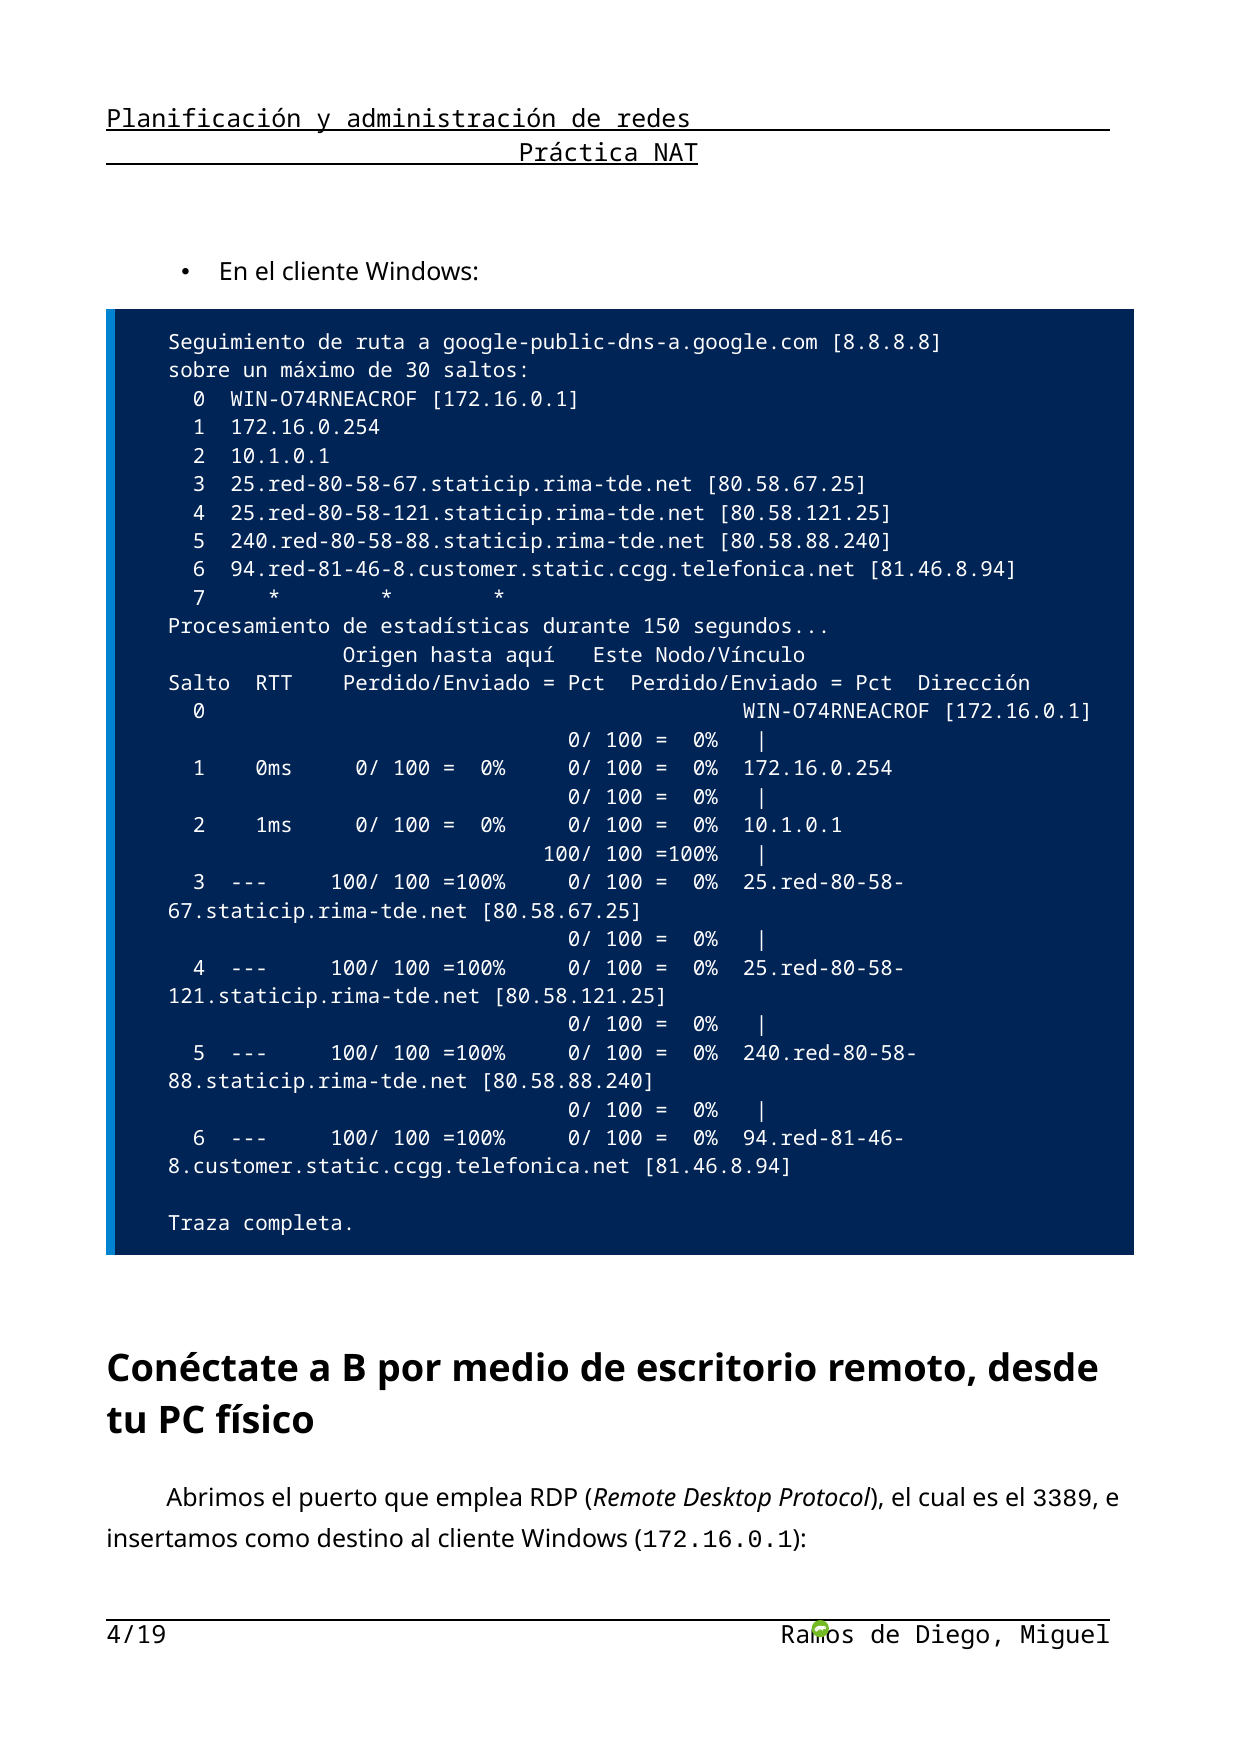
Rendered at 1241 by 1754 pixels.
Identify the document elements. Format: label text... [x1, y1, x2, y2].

text Traza completa. [115, 1208, 1134, 1255]
text 3 --- 100/ 100 =100% 0/ 100 = 0% 25.red-80-58-67.staticip.rima-tde.net [80.58.67.25] [115, 867, 1134, 924]
text 0 WIN-O74RNEACROF [172.16.0.1] [115, 384, 1134, 412]
text Abrimos el puerto que emplea RDP (Remote Desktop Protocol), el cual es el 3389, e insertamos como destino al cliente Windows (172.16.0.1): [106, 1480, 1134, 1555]
text 7 * * * [115, 583, 1134, 611]
text 2 10.1.0.1 [115, 441, 1134, 469]
text Origen hasta aquí Este Nodo/Vínculo [115, 640, 1134, 668]
text Seguimiento de ruta a google-public-dns-a.google.com [8.8.8.8] [115, 309, 1134, 355]
text sobre un máximo de 30 saltos: [115, 355, 1134, 384]
text 0/ 100 = 0% | [115, 782, 1134, 810]
text 4 --- 100/ 100 =100% 0/ 100 = 0% 25.red-80-58-121.staticip.rima-tde.net [80.58.121.25] [115, 953, 1134, 1009]
text 0/ 100 = 0% | [115, 1095, 1134, 1123]
text 0/ 100 = 0% | [115, 725, 1134, 753]
text 2 1ms 0/ 100 = 0% 0/ 100 = 0% 10.1.0.1 [115, 810, 1134, 839]
text 100/ 100 =100% | [115, 839, 1134, 867]
text Procesamiento de estadísticas durante 150 segundos... [115, 611, 1134, 640]
text 0/ 100 = 0% | [115, 1009, 1134, 1038]
text 6 94.red-81-46-8.customer.static.ccgg.telefonica.net [81.46.8.94] [115, 554, 1134, 583]
text 0 WIN-O74RNEACROF [172.16.0.1] [115, 697, 1134, 725]
subtitle Conéctate a B por medio de escritorio remoto, desde tu PC físico [106, 1341, 1134, 1444]
text 0/ 100 = 0% | [115, 924, 1134, 953]
text 4 25.red-80-58-121.staticip.rima-tde.net [80.58.121.25] [115, 498, 1134, 526]
text 5 240.red-80-58-88.staticip.rima-tde.net [80.58.88.240] [115, 526, 1134, 554]
text 5 --- 100/ 100 =100% 0/ 100 = 0% 240.red-80-58-88.staticip.rima-tde.net [80.58.88.240] [115, 1038, 1134, 1095]
text Salto RTT Perdido/Enviado = Pct Perdido/Enviado = Pct Dirección [115, 668, 1134, 697]
text 3 25.red-80-58-67.staticip.rima-tde.net [80.58.67.25] [115, 469, 1134, 498]
text 1 0ms 0/ 100 = 0% 0/ 100 = 0% 172.16.0.254 [115, 753, 1134, 782]
text 1 172.16.0.254 [115, 412, 1134, 441]
list En el cliente Windows: [181, 254, 1134, 288]
text 6 --- 100/ 100 =100% 0/ 100 = 0% 94.red-81-46-8.customer.static.ccgg.telefonica.net [81.46.8.94] [115, 1123, 1134, 1180]
